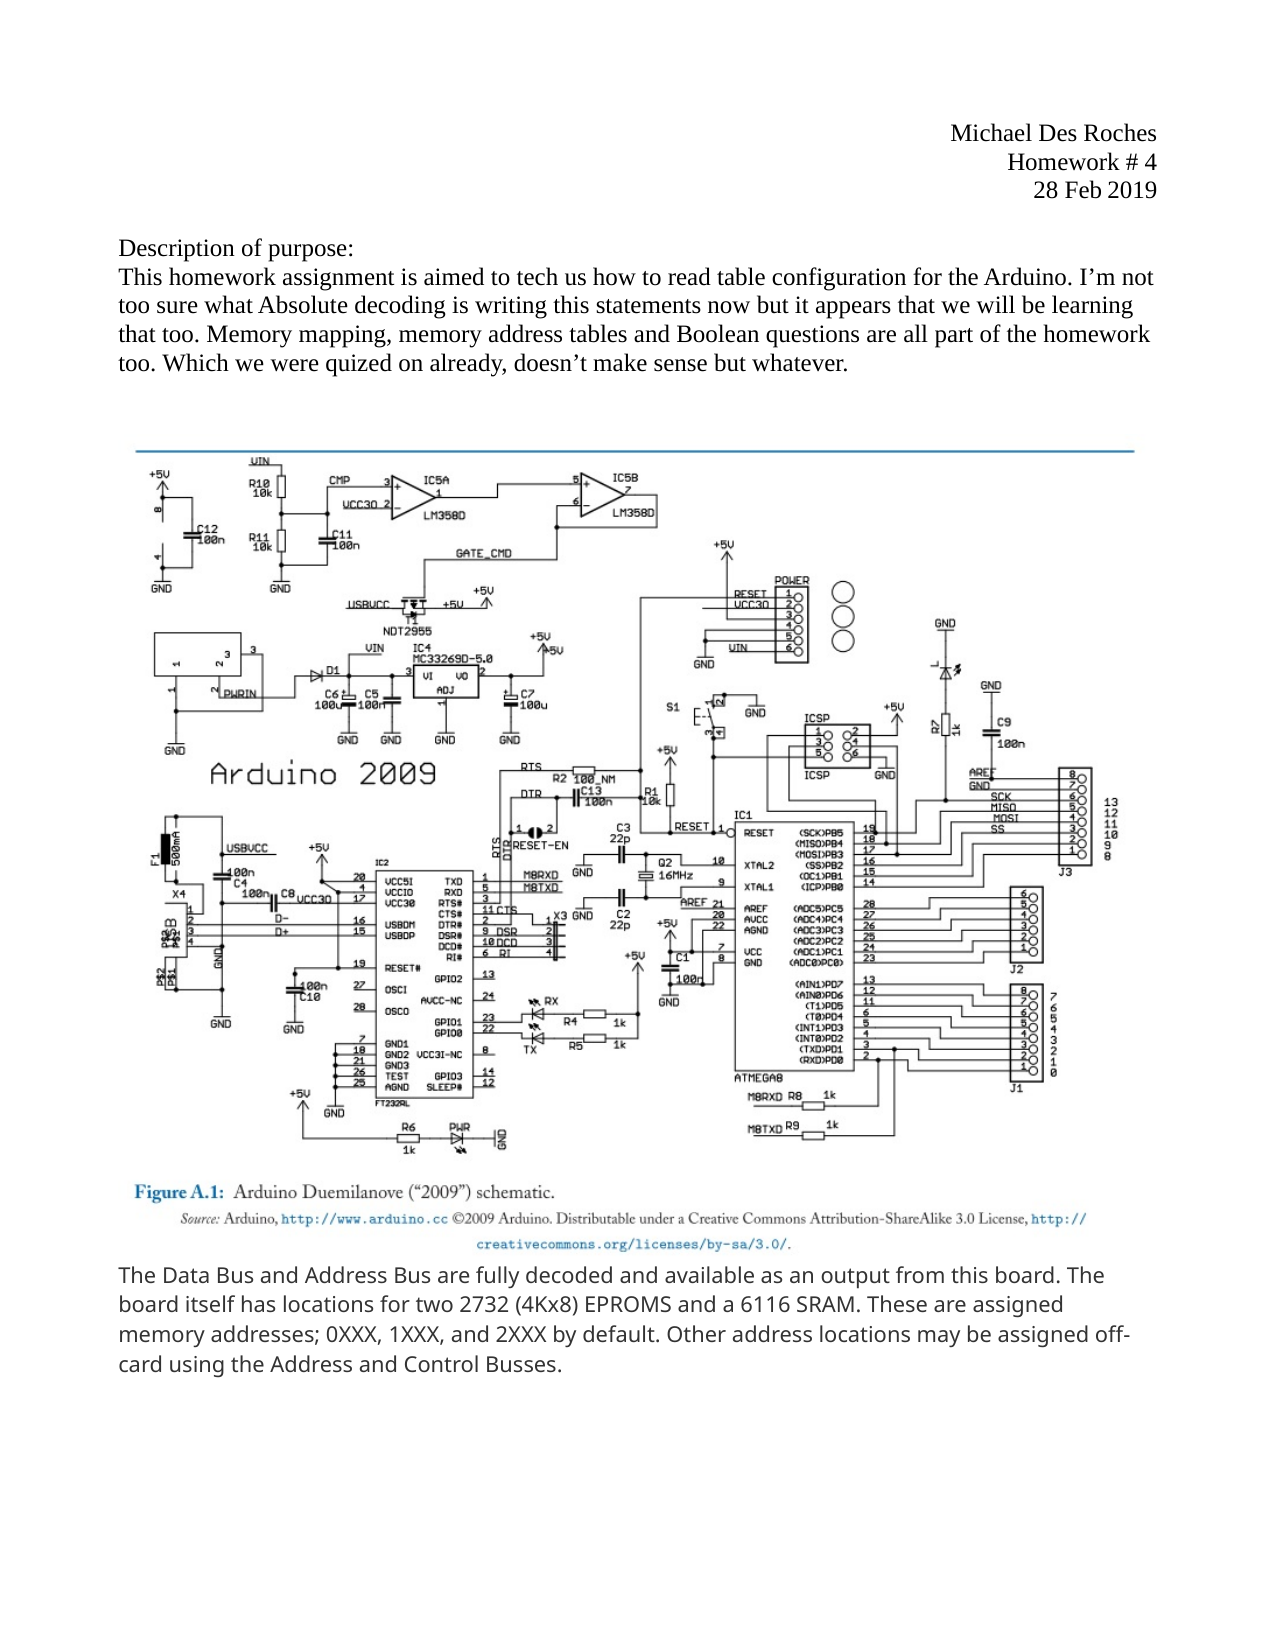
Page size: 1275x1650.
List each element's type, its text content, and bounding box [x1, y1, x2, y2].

text 28 Feb 2019 [118, 176, 1157, 204]
text This homework assignment is aimed to tech us how to read table configuration for the Arduino. I’m not too sure what Absolute decoding is writing this statements now but it appears that we will be learning that too. Memory mapping, memory address tables and Boolean questions are all part of the homework too. Which we were quized on already, doesn’t make sense but whatever. [118, 262, 1157, 377]
text The Data Bus and Address Bus are fully decoded and available as an output from this board. The board itself has locations for two 2732 (4Kx8) EPROMS and a 6116 SRAM. These are assigned memory addresses; 0XXX, 1XXX, and 2XXX by default. Other address locations may be assigned off-card using the Address and Control Busses. [118, 1260, 1157, 1379]
text Michael Des Roches [118, 118, 1157, 147]
text Description of purpose: [118, 233, 1157, 262]
text Homework # 4 [118, 147, 1157, 176]
picture [118, 434, 1157, 1260]
